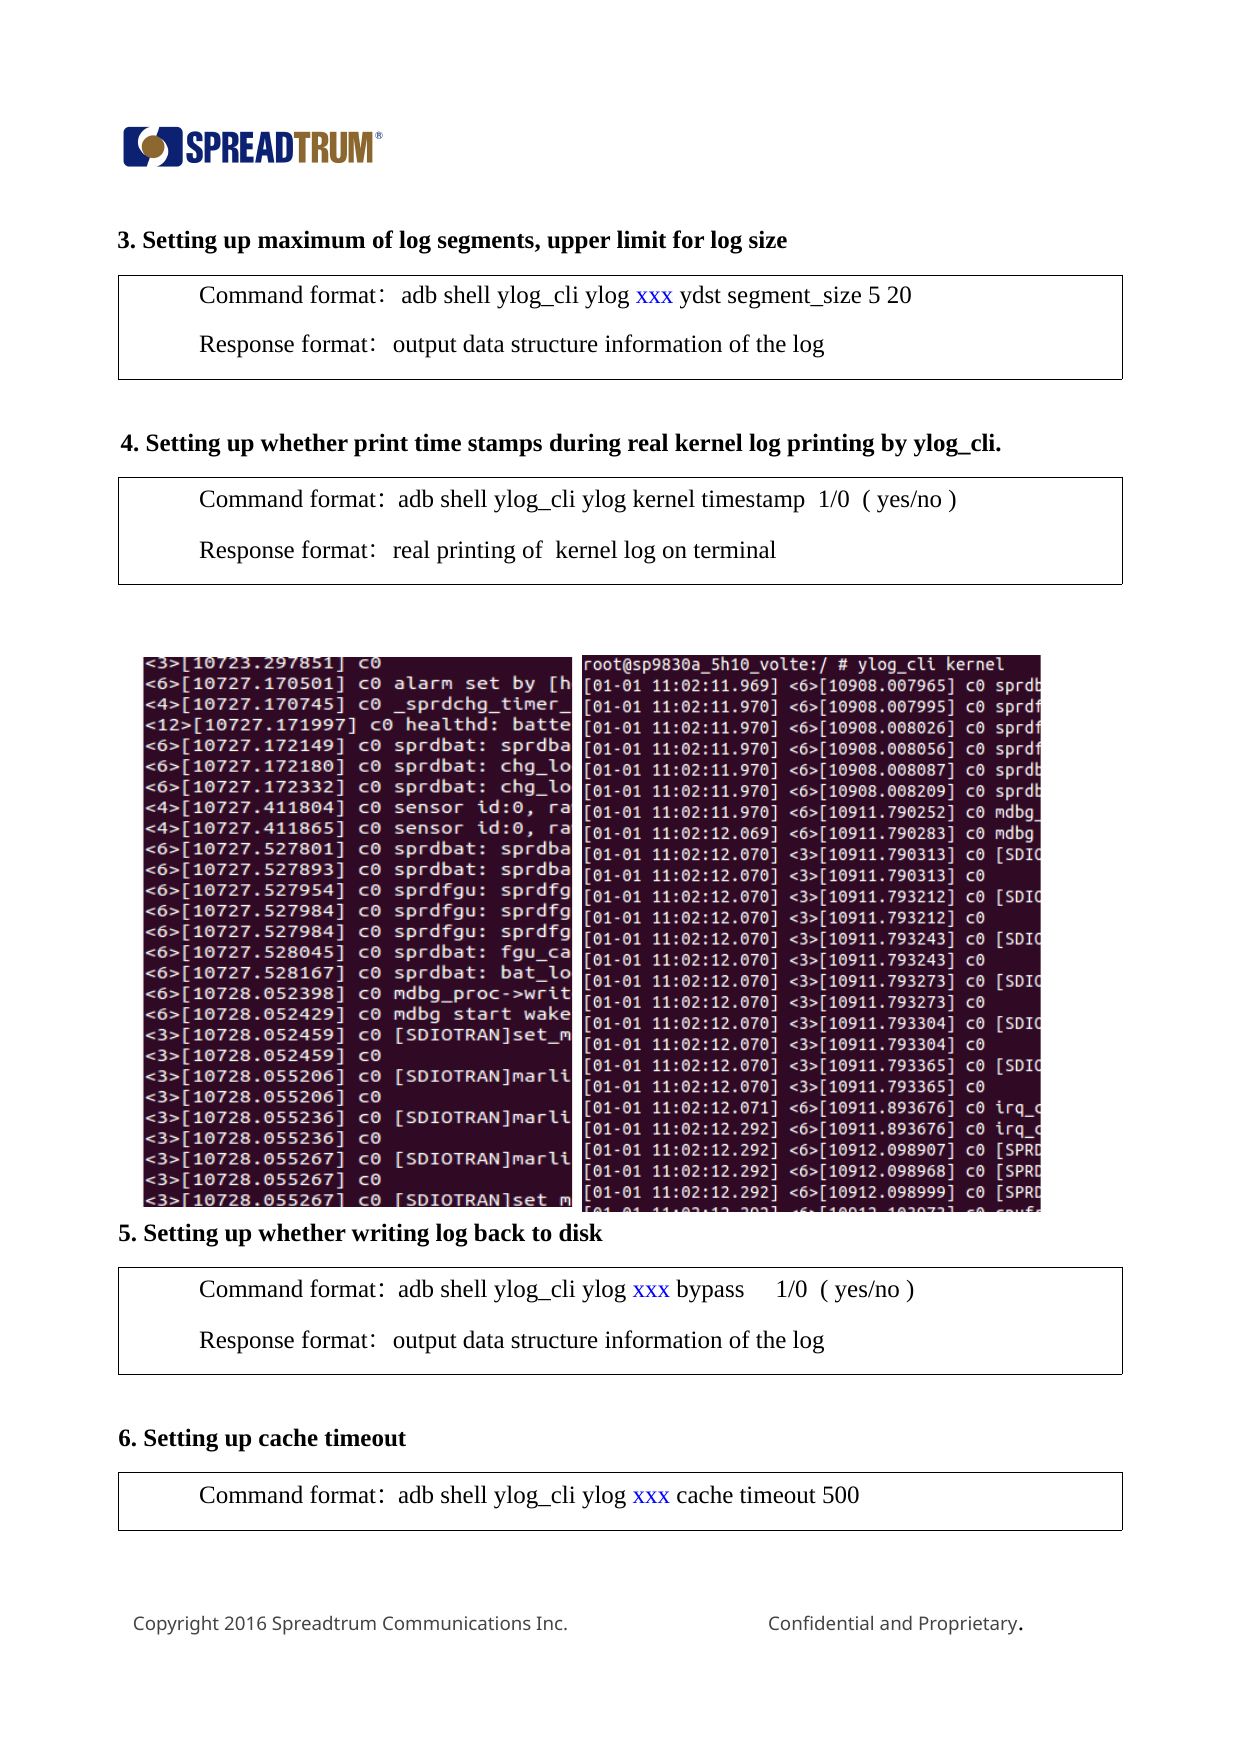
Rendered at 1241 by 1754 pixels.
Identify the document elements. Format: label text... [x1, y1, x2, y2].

table_header Command format：adb shell ylog_cli ylog xxx bypass 1/0 ( yes/no ) Response format：output data structure information of the log [119, 1268, 1122, 1374]
picture [120, 123, 386, 168]
table_header Command format：adb shell ylog_cli ylog xxx ydst segment_size 5 20 Response format：output data structure information of the log [119, 276, 1122, 378]
picture [582, 655, 1041, 1212]
list 5. Setting up whether writing log back to disk [81, 1110, 1122, 1246]
list 6. Setting up cache timeout [81, 1423, 1122, 1452]
list 3. Setting up maximum of log segments, upper limit for log size [80, 225, 1122, 254]
list 4. Setting up whether print time stamps during real kernel log printing by ylog_cli. [83, 428, 1122, 456]
table_header Command format：adb shell ylog_cli ylog kernel timestamp 1/0 ( yes/no ) Response format：real printing of kernel log on terminal [119, 478, 1122, 584]
table_header Command format：adb shell ylog_cli ylog xxx cache timeout 500 [119, 1473, 1122, 1530]
picture [141, 657, 573, 1207]
